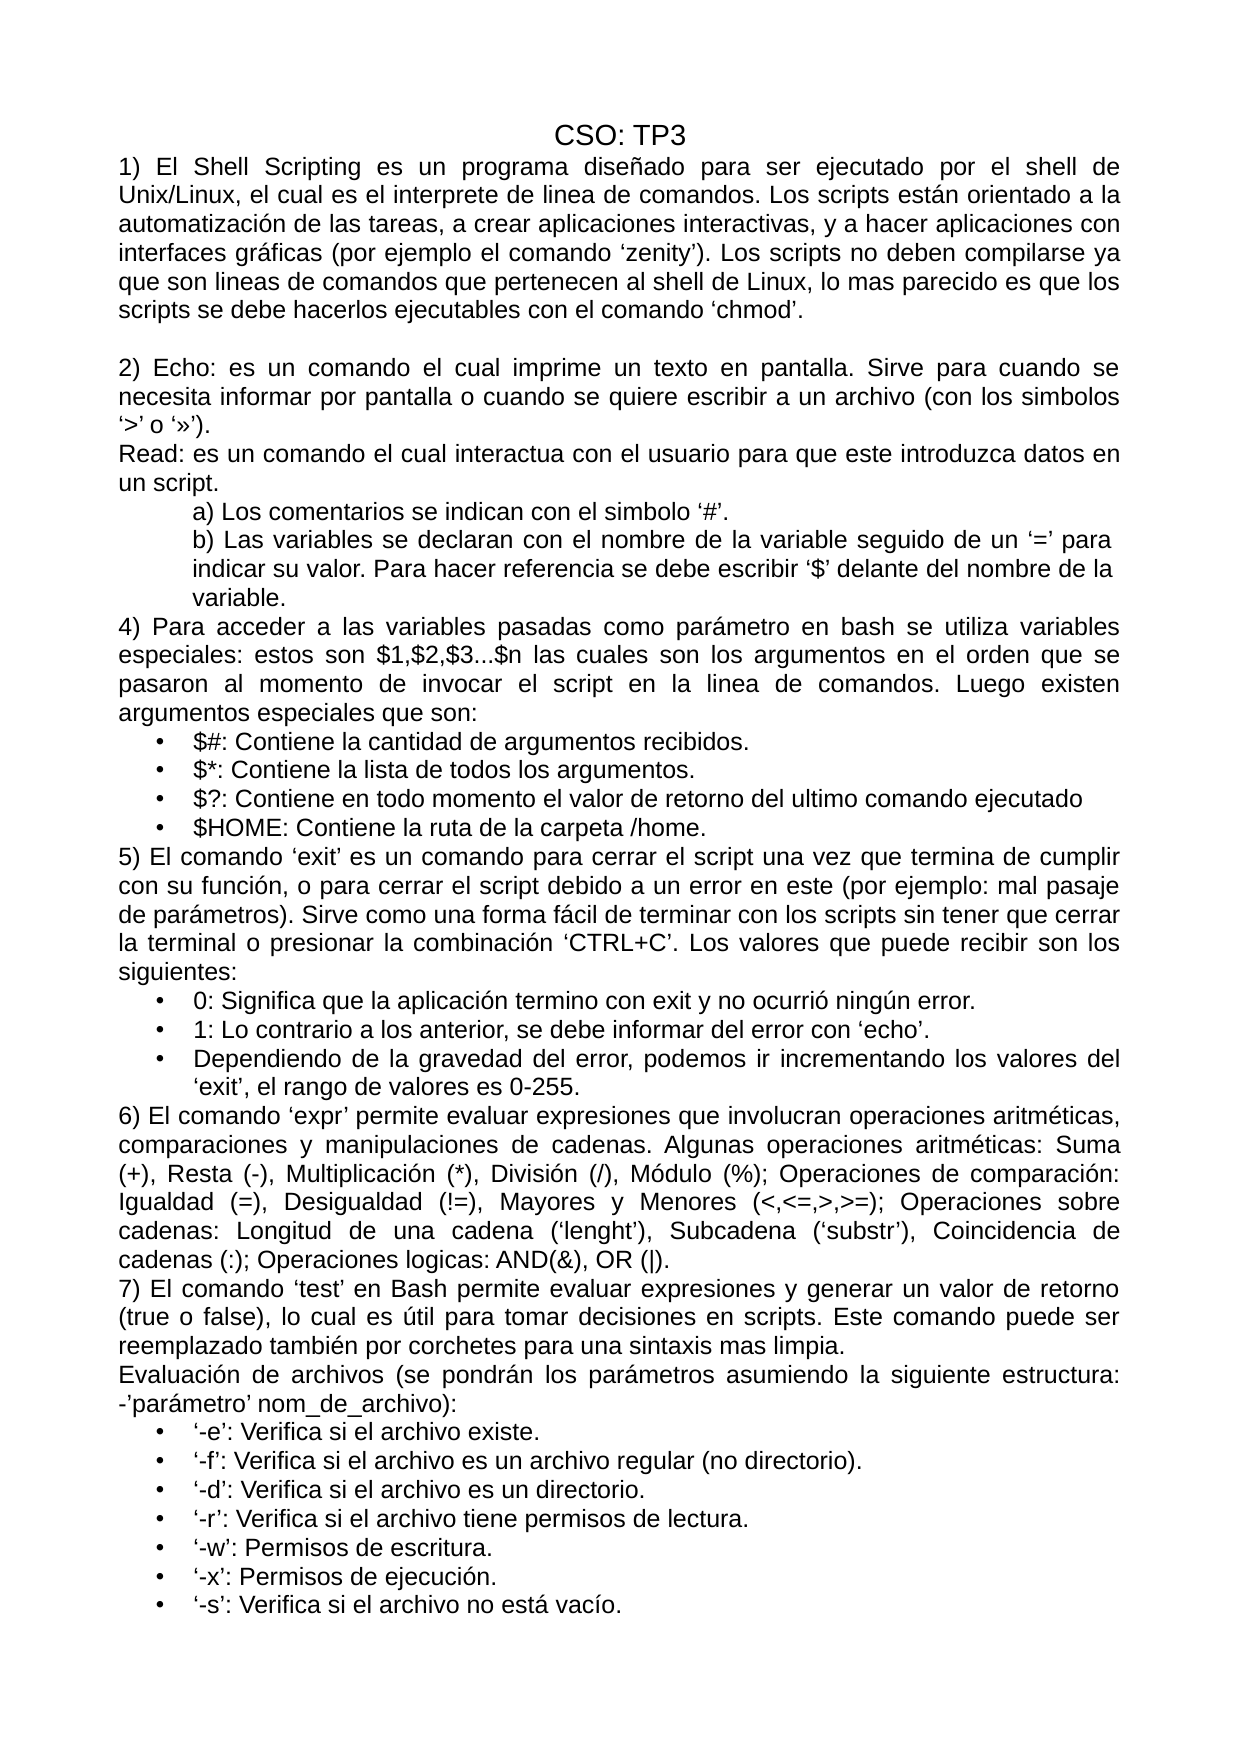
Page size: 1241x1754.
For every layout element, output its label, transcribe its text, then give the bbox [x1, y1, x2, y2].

text b) Las variables se declaran con el nombre de la variable seguido de un ‘=’ para indicar su valor. Para hacer referencia se debe escribir ‘$’ delante del nombre de la variable. [118, 525, 1122, 612]
text 4) Para acceder a las variables pasadas como parámetro en bash se utiliza variables especiales: estos son $1,$2,$3...$n las cuales son los argumentos en el orden que se pasaron al momento de invocar el script en la linea de comandos. Luego existen argumentos especiales que son: [118, 612, 1122, 727]
list $*: Contiene la lista de todos los argumentos. [156, 756, 1122, 784]
text 1) El Shell Scripting es un programa diseñado para ser ejecutado por el shell de Unix/Linux, el cual es el interprete de linea de comandos. Los scripts están orientado a la automatización de las tareas, a crear aplicaciones interactivas, y a hacer aplicaciones con interfaces gráficas (por ejemplo el comando ‘zenity’). Los scripts no deben compilarse ya que son lineas de comandos que pertenecen al shell de Linux, lo mas parecido es que los scripts se debe hacerlos ejecutables con el comando ‘chmod’. [118, 152, 1122, 324]
text 7) El comando ‘test’ en Bash permite evaluar expresiones y generar un valor de retorno (true o false), lo cual es útil para tomar decisiones en scripts. Este comando puede ser reemplazado también por corchetes para una sintaxis mas limpia. [118, 1274, 1122, 1360]
list ‘-f’: Verifica si el archivo es un archivo regular (no directorio). [156, 1446, 1122, 1475]
list 1: Lo contrario a los anterior, se debe informar del error con ‘echo’. [156, 1015, 1122, 1043]
list ‘-w’: Permisos de escritura. [156, 1533, 1122, 1562]
text CSO: TP3 [118, 118, 1122, 152]
text a) Los comentarios se indican con el simbolo ‘#’. [118, 497, 1122, 525]
list 0: Significa que la aplicación termino con exit y no ocurrió ningún error. [156, 986, 1122, 1015]
text Evaluación de archivos (se pondrán los parámetros asumiendo la siguiente estructura: -’parámetro’ nom_de_archivo): [118, 1360, 1122, 1417]
list ‘-x’: Permisos de ejecución. [156, 1562, 1122, 1591]
list $?: Contiene en todo momento el valor de retorno del ultimo comando ejecutado [156, 784, 1122, 813]
list ‘-s’: Verifica si el archivo no está vacío. [156, 1591, 1122, 1619]
list ‘-e’: Verifica si el archivo existe. [156, 1417, 1122, 1446]
list ‘-r’: Verifica si el archivo tiene permisos de lectura. [156, 1504, 1122, 1533]
text Read: es un comando el cual interactua con el usuario para que este introduzca datos en un script. [118, 439, 1122, 497]
list $#: Contiene la cantidad de argumentos recibidos. [156, 727, 1122, 756]
list $HOME: Contiene la ruta de la carpeta /home. [156, 813, 1122, 842]
text 6) El comando ‘expr’ permite evaluar expresiones que involucran operaciones aritméticas, comparaciones y manipulaciones de cadenas. Algunas operaciones aritméticas: Suma (+), Resta (-), Multiplicación (*), División (/), Módulo (%); Operaciones de comparación: Igualdad (=), Desigualdad (!=), Mayores y Menores (<,<=,>,>=); Operaciones sobre cadenas: Longitud de una cadena (‘lenght’), Subcadena (‘substr’), Coincidencia de cadenas (:); Operaciones logicas: AND(&), OR (|). [118, 1101, 1122, 1274]
list ‘-d’: Verifica si el archivo es un directorio. [156, 1475, 1122, 1504]
list Dependiendo de la gravedad del error, podemos ir incrementando los valores del ‘exit’, el rango de valores es 0-255. [156, 1043, 1122, 1101]
text 5) El comando ‘exit’ es un comando para cerrar el script una vez que termina de cumplir con su función, o para cerrar el script debido a un error en este (por ejemplo: mal pasaje de parámetros). Sirve como una forma fácil de terminar con los scripts sin tener que cerrar la terminal o presionar la combinación ‘CTRL+C’. Los valores que puede recibir son los siguientes: [118, 842, 1122, 986]
text 2) Echo: es un comando el cual imprime un texto en pantalla. Sirve para cuando se necesita informar por pantalla o cuando se quiere escribir a un archivo (con los simbolos ‘>’ o ‘»’). [118, 353, 1122, 439]
